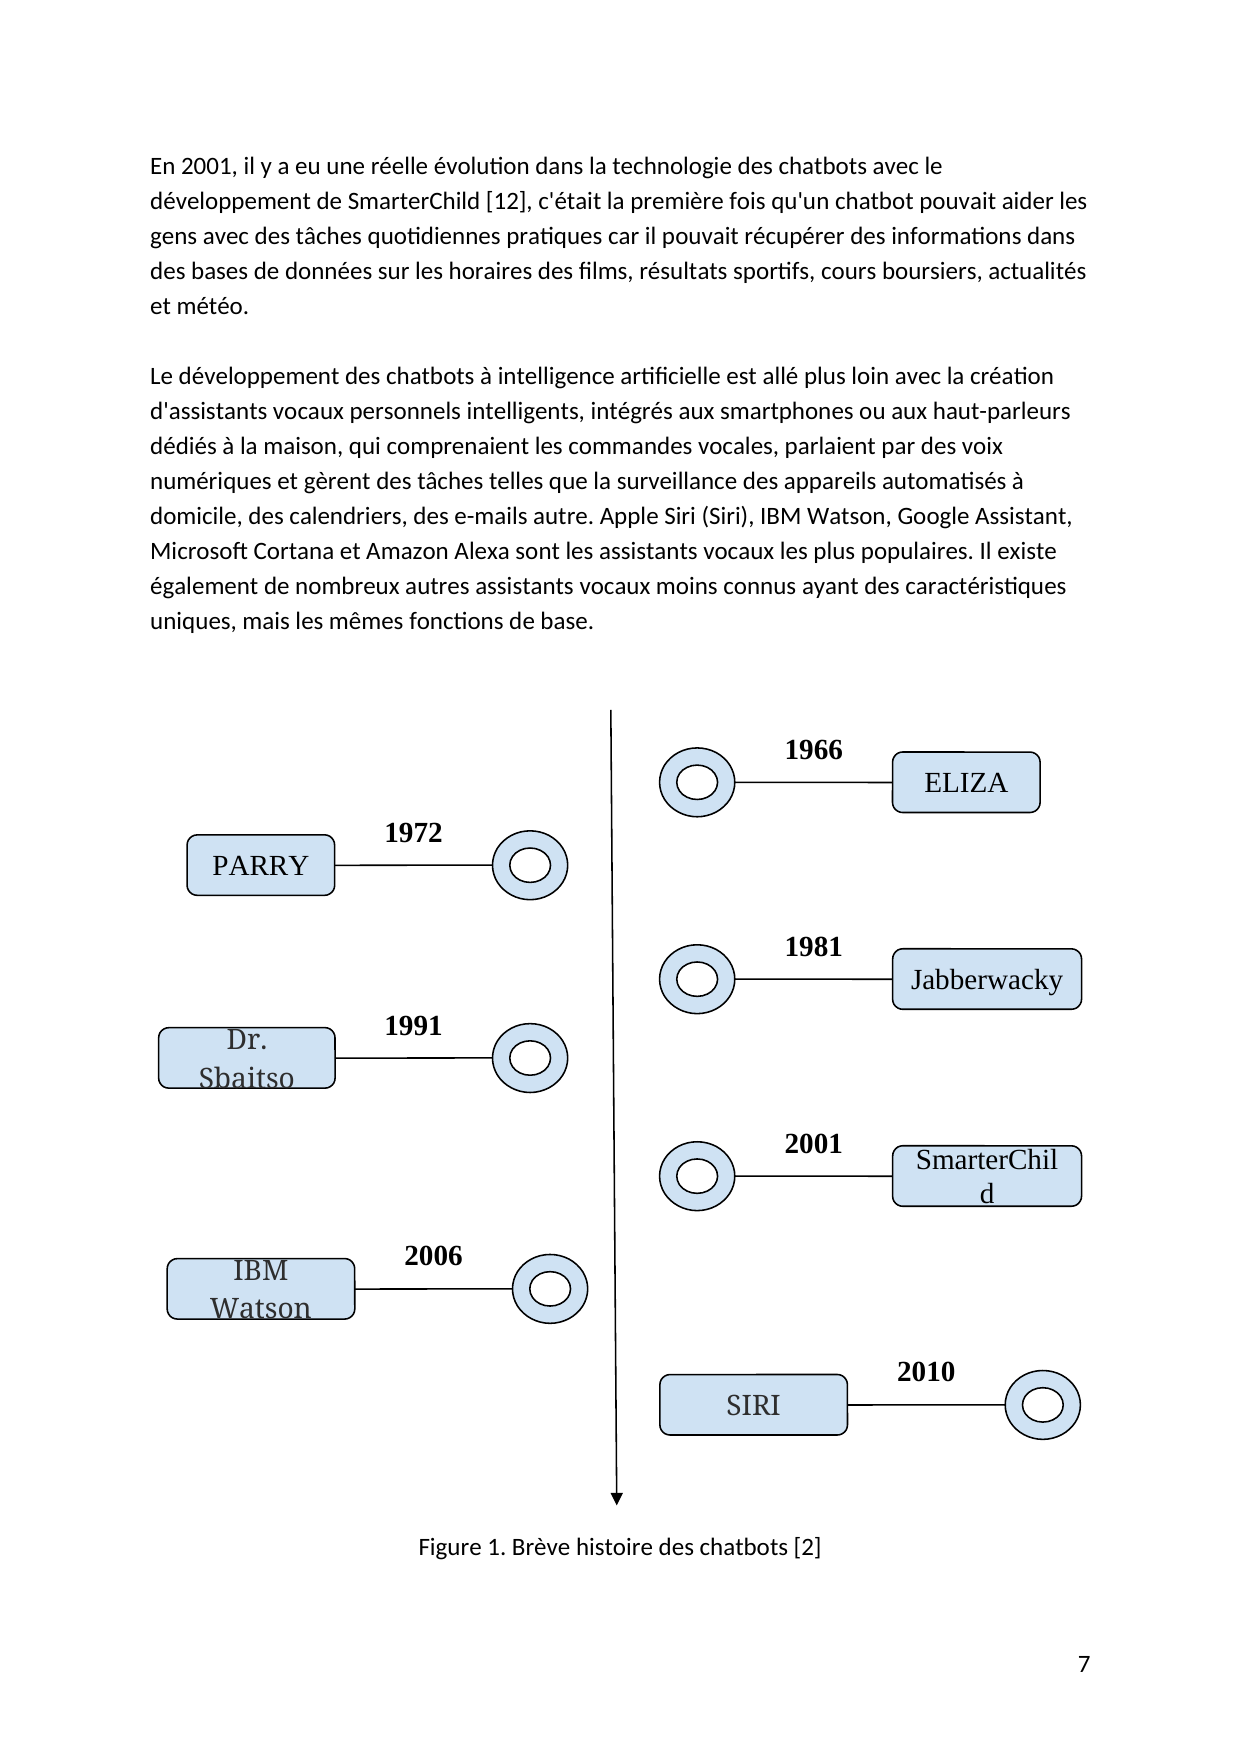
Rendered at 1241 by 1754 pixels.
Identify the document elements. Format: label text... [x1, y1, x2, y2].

text Le développement des chatbots à intelligence artificielle est allé plus loin avec la création d'assistants vocaux personnels intelligents, intégrés aux smartphones ou aux haut-parleurs dédiés à la maison, qui comprenaient les commandes vocales, parlaient par des voix numériques et gèrent des tâches telles que la surveillance des appareils automatisés à domicile, des calendriers, des e-mails autre. Apple Siri (Siri), IBM Watson, Google Assistant, Microsoft Cortana et Amazon Alexa sont les assistants vocaux les plus populaires. Il existe également de nombreux autres assistants vocaux moins connus ayant des caractéristiques uniques, mais les mêmes fonctions de base. [150, 360, 1090, 636]
text En 2001, il y a eu une réelle évolution dans la technologie des chatbots avec le développement de SmarterChild [12], c'était la première fois qu'un chatbot pouvait aider les gens avec des tâches quotidiennes pratiques car il pouvait récupérer des informations dans des bases de données sur les horaires des films, résultats sportifs, cours boursiers, actualités et météo. [150, 150, 1090, 321]
text Figure 1. Brève histoire des chatbots [2] [150, 1531, 1090, 1561]
